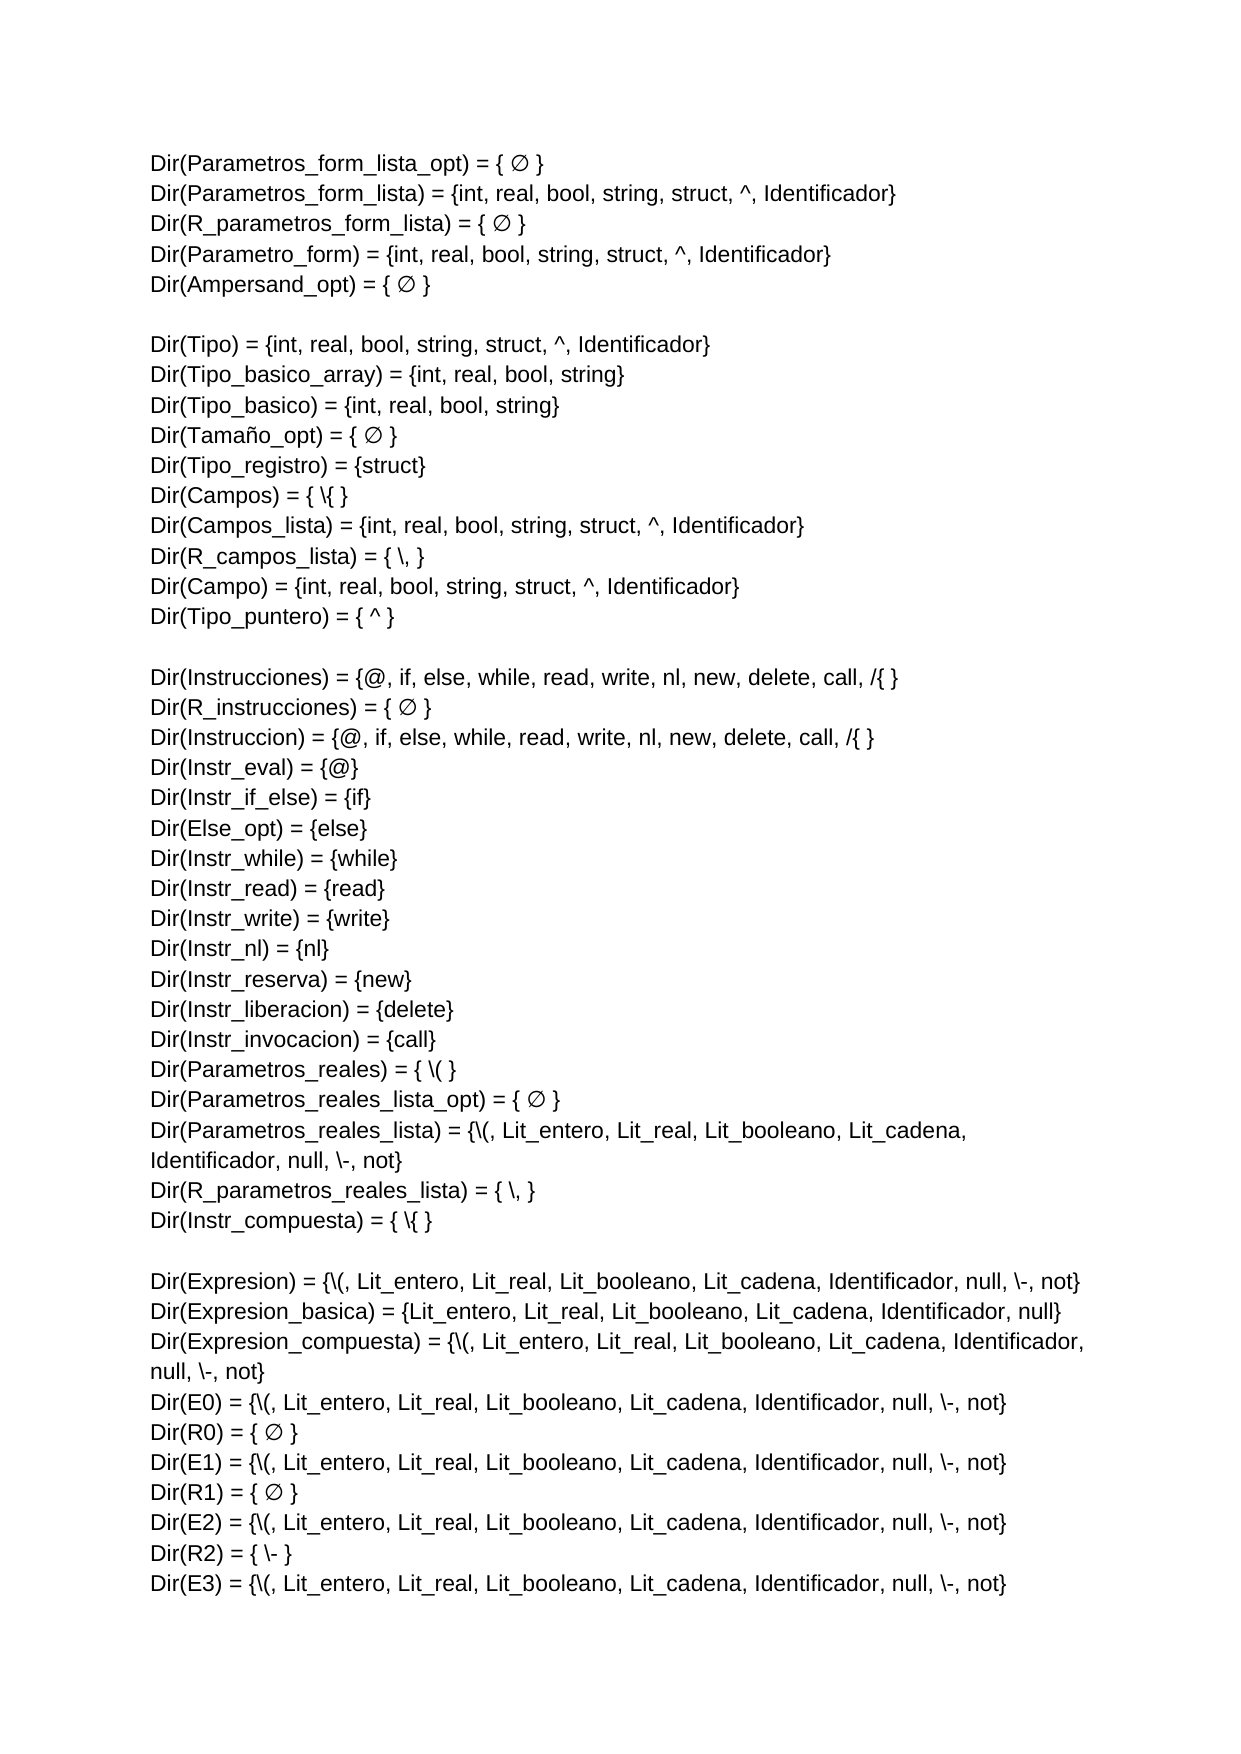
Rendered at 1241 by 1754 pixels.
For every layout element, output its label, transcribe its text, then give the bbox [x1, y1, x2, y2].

text Dir(Parametros_form_lista) = {int, real, bool, string, struct, ^, Identificador} [150, 180, 1090, 207]
text Dir(Parametros_reales_lista_opt) = { ∅ } [150, 1086, 1090, 1113]
text Dir(Tipo) = {int, real, bool, string, struct, ^, Identificador} [150, 331, 1090, 358]
text Dir(Ampersand_opt) = { ∅ } [150, 271, 1090, 297]
text Dir(Instrucciones) = {@, if, else, while, read, write, nl, new, delete, call, /{ } [150, 663, 1090, 690]
text Dir(Tipo_basico_array) = {int, real, bool, string} [150, 361, 1090, 388]
text Dir(E2) = {\(, Lit_entero, Lit_real, Lit_booleano, Lit_cadena, Identificador, null, \-, not} [150, 1509, 1090, 1536]
text Dir(Campos_lista) = {int, real, bool, string, struct, ^, Identificador} [150, 512, 1090, 539]
text Dir(Instruccion) = {@, if, else, while, read, write, nl, new, delete, call, /{ } [150, 724, 1090, 750]
text Dir(E1) = {\(, Lit_entero, Lit_real, Lit_booleano, Lit_cadena, Identificador, null, \-, not} [150, 1449, 1090, 1475]
text Dir(Campo) = {int, real, bool, string, struct, ^, Identificador} [150, 573, 1090, 599]
text Dir(R_parametros_reales_lista) = { \, } [150, 1177, 1090, 1203]
text Dir(R2) = { \- } [150, 1539, 1090, 1566]
text Dir(E0) = {\(, Lit_entero, Lit_real, Lit_booleano, Lit_cadena, Identificador, null, \-, not} [150, 1388, 1090, 1415]
text Dir(Tipo_registro) = {struct} [150, 452, 1090, 478]
text Dir(Campos) = { \{ } [150, 482, 1090, 509]
text Dir(Expresion_compuesta) = {\(, Lit_entero, Lit_real, Lit_booleano, Lit_cadena, Identificador, null, \-, not} [150, 1328, 1090, 1385]
text Dir(Instr_reserva) = {new} [150, 966, 1090, 992]
text Dir(Instr_write) = {write} [150, 905, 1090, 932]
text Dir(R1) = { ∅ } [150, 1479, 1090, 1506]
text Dir(R0) = { ∅ } [150, 1419, 1090, 1445]
text Dir(Instr_while) = {while} [150, 845, 1090, 871]
text Dir(Parametro_form) = {int, real, bool, string, struct, ^, Identificador} [150, 241, 1090, 267]
text Dir(Parametros_reales) = { \( } [150, 1056, 1090, 1083]
text Dir(Instr_nl) = {nl} [150, 935, 1090, 962]
text Dir(R_campos_lista) = { \, } [150, 543, 1090, 569]
text Dir(Instr_read) = {read} [150, 875, 1090, 901]
text Dir(Tamaño_opt) = { ∅ } [150, 422, 1090, 448]
text Dir(E3) = {\(, Lit_entero, Lit_real, Lit_booleano, Lit_cadena, Identificador, null, \-, not} [150, 1570, 1090, 1596]
text Dir(Expresion) = {\(, Lit_entero, Lit_real, Lit_booleano, Lit_cadena, Identificador, null, \-, not} [150, 1268, 1090, 1294]
text Dir(Expresion_basica) = {Lit_entero, Lit_real, Lit_booleano, Lit_cadena, Identificador, null} [150, 1298, 1090, 1324]
text Dir(Tipo_puntero) = { ^ } [150, 603, 1090, 629]
text Dir(R_parametros_form_lista) = { ∅ } [150, 210, 1090, 237]
text Dir(Instr_eval) = {@} [150, 754, 1090, 781]
text Dir(Parametros_form_lista_opt) = { ∅ } [150, 150, 1090, 176]
text Dir(Instr_compuesta) = { \{ } [150, 1207, 1090, 1234]
text Dir(Instr_liberacion) = {delete} [150, 996, 1090, 1022]
text Dir(R_instrucciones) = { ∅ } [150, 694, 1090, 720]
text Dir(Else_opt) = {else} [150, 814, 1090, 841]
text Dir(Instr_invocacion) = {call} [150, 1026, 1090, 1052]
text Dir(Tipo_basico) = {int, real, bool, string} [150, 392, 1090, 418]
text Dir(Instr_if_else) = {if} [150, 784, 1090, 811]
text Dir(Parametros_reales_lista) = {\(, Lit_entero, Lit_real, Lit_booleano, Lit_cadena, Identificador, null, \-, not} [150, 1117, 1090, 1173]
